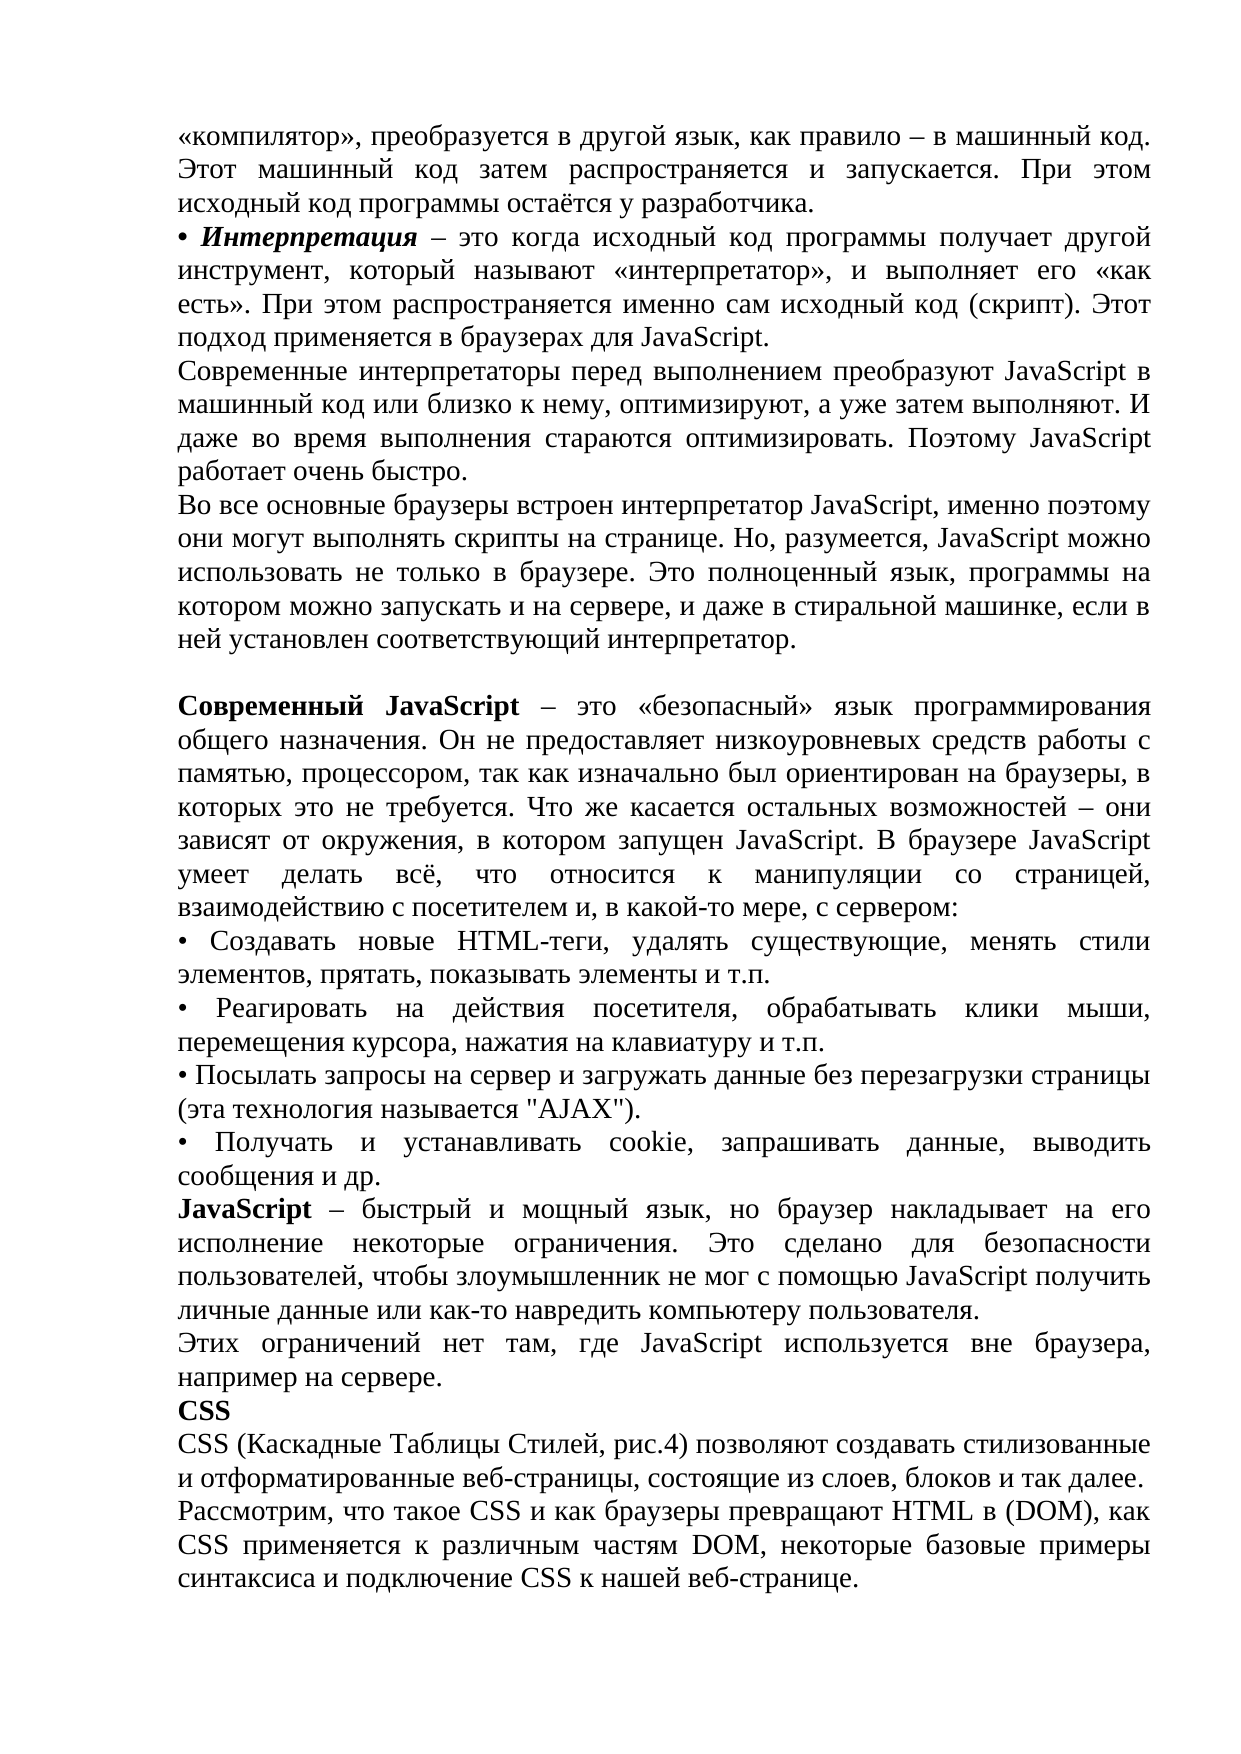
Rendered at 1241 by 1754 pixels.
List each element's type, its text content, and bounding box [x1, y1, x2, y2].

text CSS [177, 1393, 1152, 1426]
text • Посылать запросы на сервер и загружать данные без перезагрузки страницы (эта технология называется "AJAX"). [177, 1057, 1152, 1124]
text • Создавать новые HTML-теги, удалять существующие, менять стили элементов, прятать, показывать элементы и т.п. [177, 923, 1152, 990]
text JavaScript – быстрый и мощный язык, но браузер накладывает на его исполнение некоторые ограничения. Это сделано для безопасности пользователей, чтобы злоумышленник не мог с помощью JavaScript получить личные данные или как-то навредить компьютеру пользователя. [177, 1191, 1152, 1326]
text CSS (Каскадные Таблицы Стилей, рис.4) позволяют создавать стилизованные и отформатированные веб-страницы, состоящие из слоев, блоков и так далее. [177, 1426, 1152, 1493]
text «компилятор», преобразуется в другой язык, как правило – в машинный код. Этот машинный код затем распространяется и запускается. При этом исходный код программы остаётся у разработчика. [177, 118, 1152, 219]
text Рассмотрим, что такое CSS и как браузеры превращают HTML в (DOM), как CSS применяется к различным частям DOM, некоторые базовые примеры синтаксиса и подключение CSS к нашей веб-странице. [177, 1493, 1152, 1594]
text • Интерпретация – это когда исходный код программы получает другой инструмент, который называют «интерпретатор», и выполняет его «как есть». При этом распространяется именно сам исходный код (скрипт). Этот подход применяется в браузерах для JavaScript. [177, 219, 1152, 353]
text Современные интерпретаторы перед выполнением преобразуют JavaScript в машинный код или близко к нему, оптимизируют, а уже затем выполняют. И даже во время выполнения стараются оптимизировать. Поэтому JavaScript работает очень быстро. [177, 353, 1152, 487]
text Во все основные браузеры встроен интерпретатор JavaScript, именно поэтому они могут выполнять скрипты на странице. Но, разумеется, JavaScript можно использовать не только в браузере. Это полноценный язык, программы на котором можно запускать и на сервере, и даже в стиральной машинке, если в ней установлен соответствующий интерпретатор. [177, 487, 1152, 655]
text Этих ограничений нет там, где JavaScript используется вне браузера, например на сервере. [177, 1326, 1152, 1393]
text Современный JavaScript – это «безопасный» язык программирования общего назначения. Он не предоставляет низкоуровневых средств работы с памятью, процессором, так как изначально был ориентирован на браузеры, в которых это не требуется. Что же касается остальных возможностей – они зависят от окружения, в котором запущен JavaScript. В браузере JavaScript умеет делать всё, что относится к манипуляции со страницей, взаимодействию с посетителем и, в какой-то мере, с сервером: [177, 688, 1152, 923]
text • Реагировать на действия посетителя, обрабатывать клики мыши, перемещения курсора, нажатия на клавиатуру и т.п. [177, 990, 1152, 1057]
text • Получать и устанавливать cookie, запрашивать данные, выводить сообщения и др. [177, 1124, 1152, 1191]
